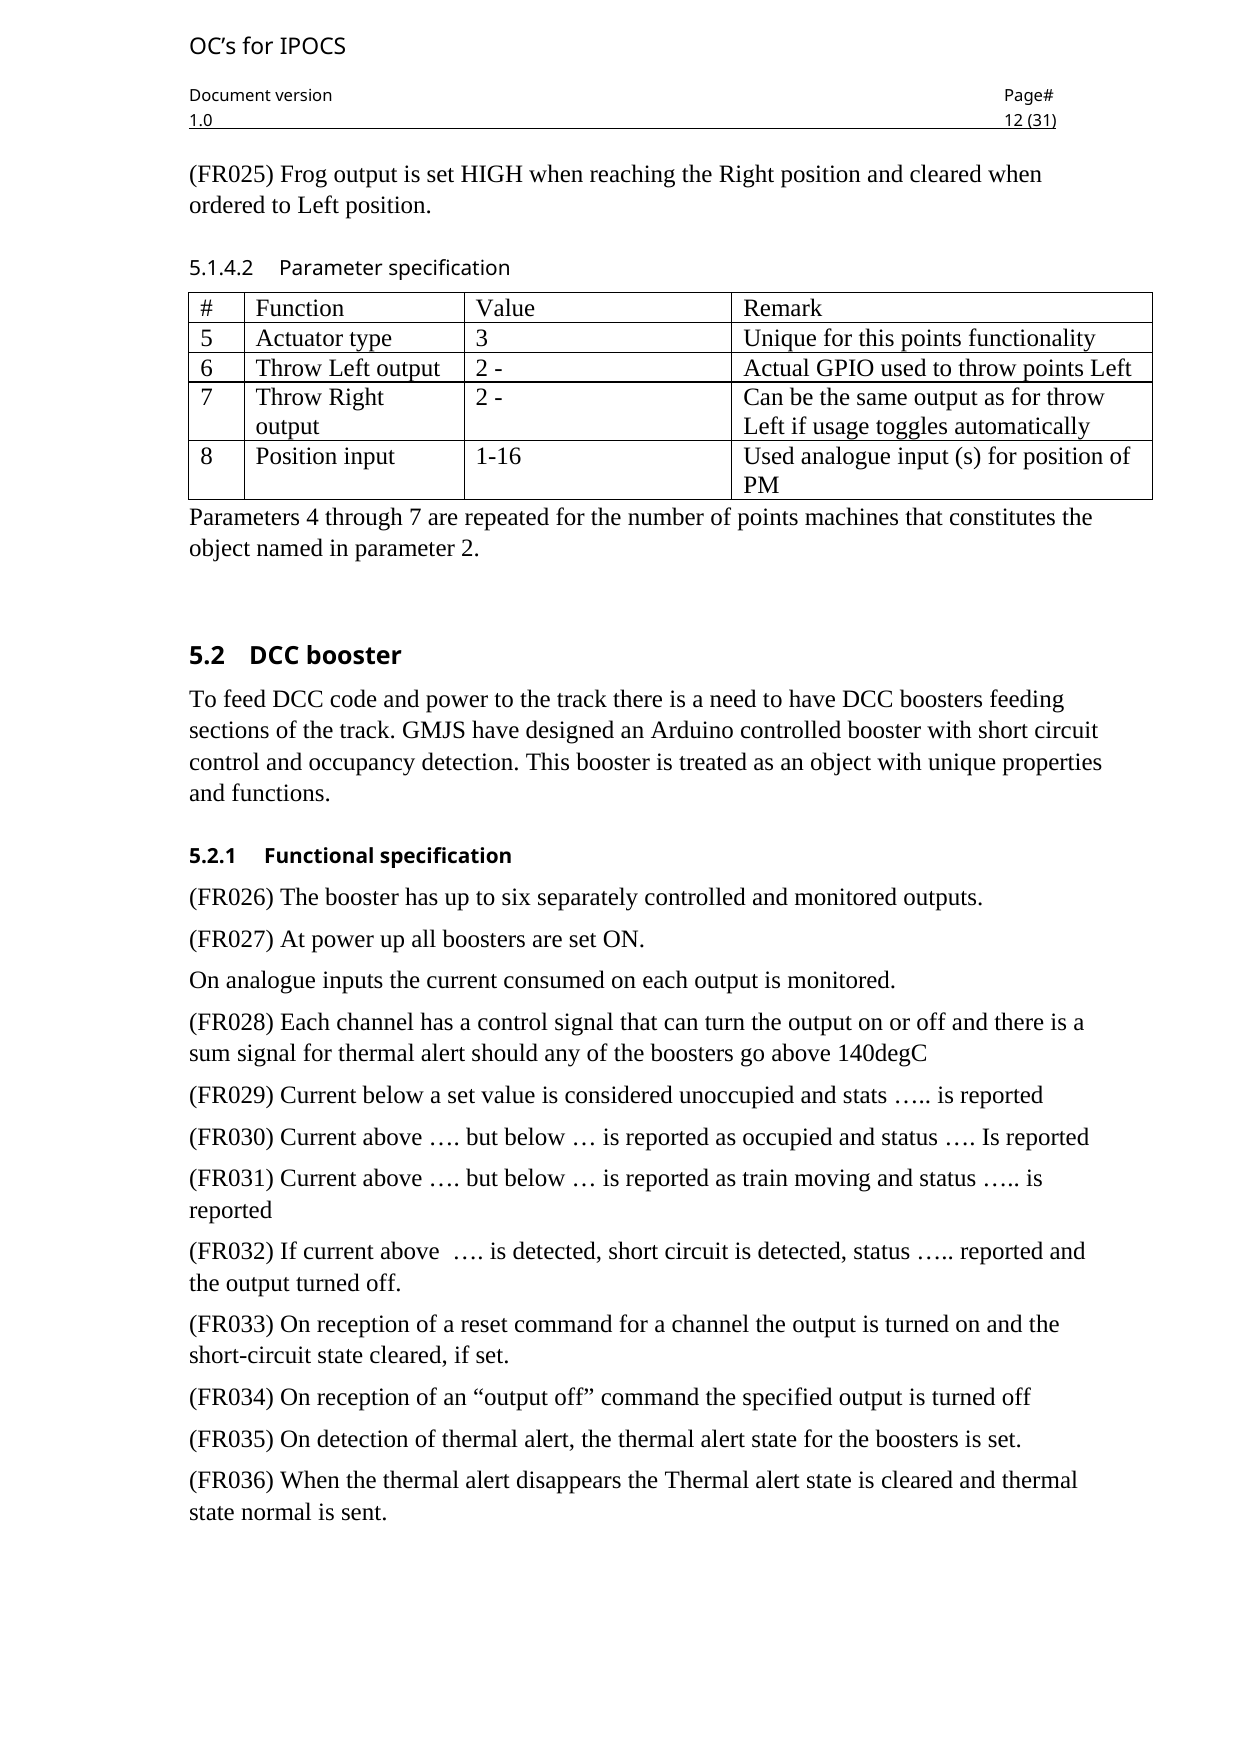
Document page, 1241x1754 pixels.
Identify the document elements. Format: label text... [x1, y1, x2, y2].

table_header Remark [732, 293, 1152, 322]
text Parameters 4 through 7 are repeated for the number of points machines that constitutes the object named in parameter 2. [189, 500, 1122, 562]
table_cell Throw Right output [245, 383, 464, 440]
table_cell Unique for this points functionality [732, 323, 1152, 352]
text (FR032) If current above …. is detected, short circuit is detected, status ….. reported and the output turned off. [189, 1234, 1122, 1296]
text On analogue inputs the current consumed on each output is monitored. [189, 963, 1122, 994]
table_cell Used analogue input (s) for position of PM [732, 441, 1152, 498]
table_cell Position input [245, 441, 464, 498]
table_cell 7 [189, 383, 244, 440]
table_header Value [465, 293, 731, 322]
text (FR033) On reception of a reset command for a channel the output is turned on and the short-circuit state cleared, if set. [189, 1307, 1122, 1369]
text To feed DCC code and power to the track there is a need to have DCC boosters feeding sections of the track. GMJS have designed an Arduino controlled booster with short circuit control and occupancy detection. This booster is treated as an object with unique properties and functions. [189, 682, 1122, 807]
table_cell Actuator type [245, 323, 464, 352]
text (FR027) At power up all boosters are set ON. [189, 921, 1122, 953]
text (FR036) When the thermal alert disappears the Thermal alert state is cleared and thermal state normal is sent. [189, 1463, 1122, 1526]
text (FR025) Frog output is set HIGH when reaching the Right position and cleared when ordered to Left position. [189, 157, 1122, 219]
table_cell 5 [189, 323, 244, 352]
table_cell 3 [465, 323, 731, 352]
table_cell 2 - [465, 383, 731, 440]
subtitle Functional specification [189, 838, 1122, 869]
subtitle Parameter specification [189, 250, 1122, 282]
table_cell 6 [189, 353, 244, 381]
table_cell 2 - [465, 353, 731, 381]
text (FR029) Current below a set value is considered unoccupied and stats ….. is reported [189, 1078, 1122, 1109]
table_cell Actual GPIO used to throw points Left [732, 353, 1152, 381]
text (FR026) The booster has up to six separately controlled and monitored outputs. [189, 880, 1122, 911]
subtitle DCC booster [189, 637, 1122, 671]
table_cell Can be the same output as for throw Left if usage toggles automatically [732, 383, 1152, 440]
text (FR031) Current above …. but below … is reported as train moving and status ….. is reported [189, 1161, 1122, 1223]
table_cell Throw Left output [245, 353, 464, 381]
table_header # [189, 293, 244, 322]
text (FR034) On reception of an “output off” command the specified output is turned off [189, 1380, 1122, 1411]
text (FR030) Current above …. but below … is reported as occupied and status …. Is reported [189, 1119, 1122, 1151]
table_cell 1-16 [465, 441, 731, 498]
text (FR028) Each channel has a control signal that can turn the output on or off and there is a sum signal for thermal alert should any of the boosters go above 140degC [189, 1005, 1122, 1067]
table_cell 8 [189, 441, 244, 498]
text (FR035) On detection of thermal alert, the thermal alert state for the boosters is set. [189, 1421, 1122, 1453]
table_header Function [245, 293, 464, 322]
